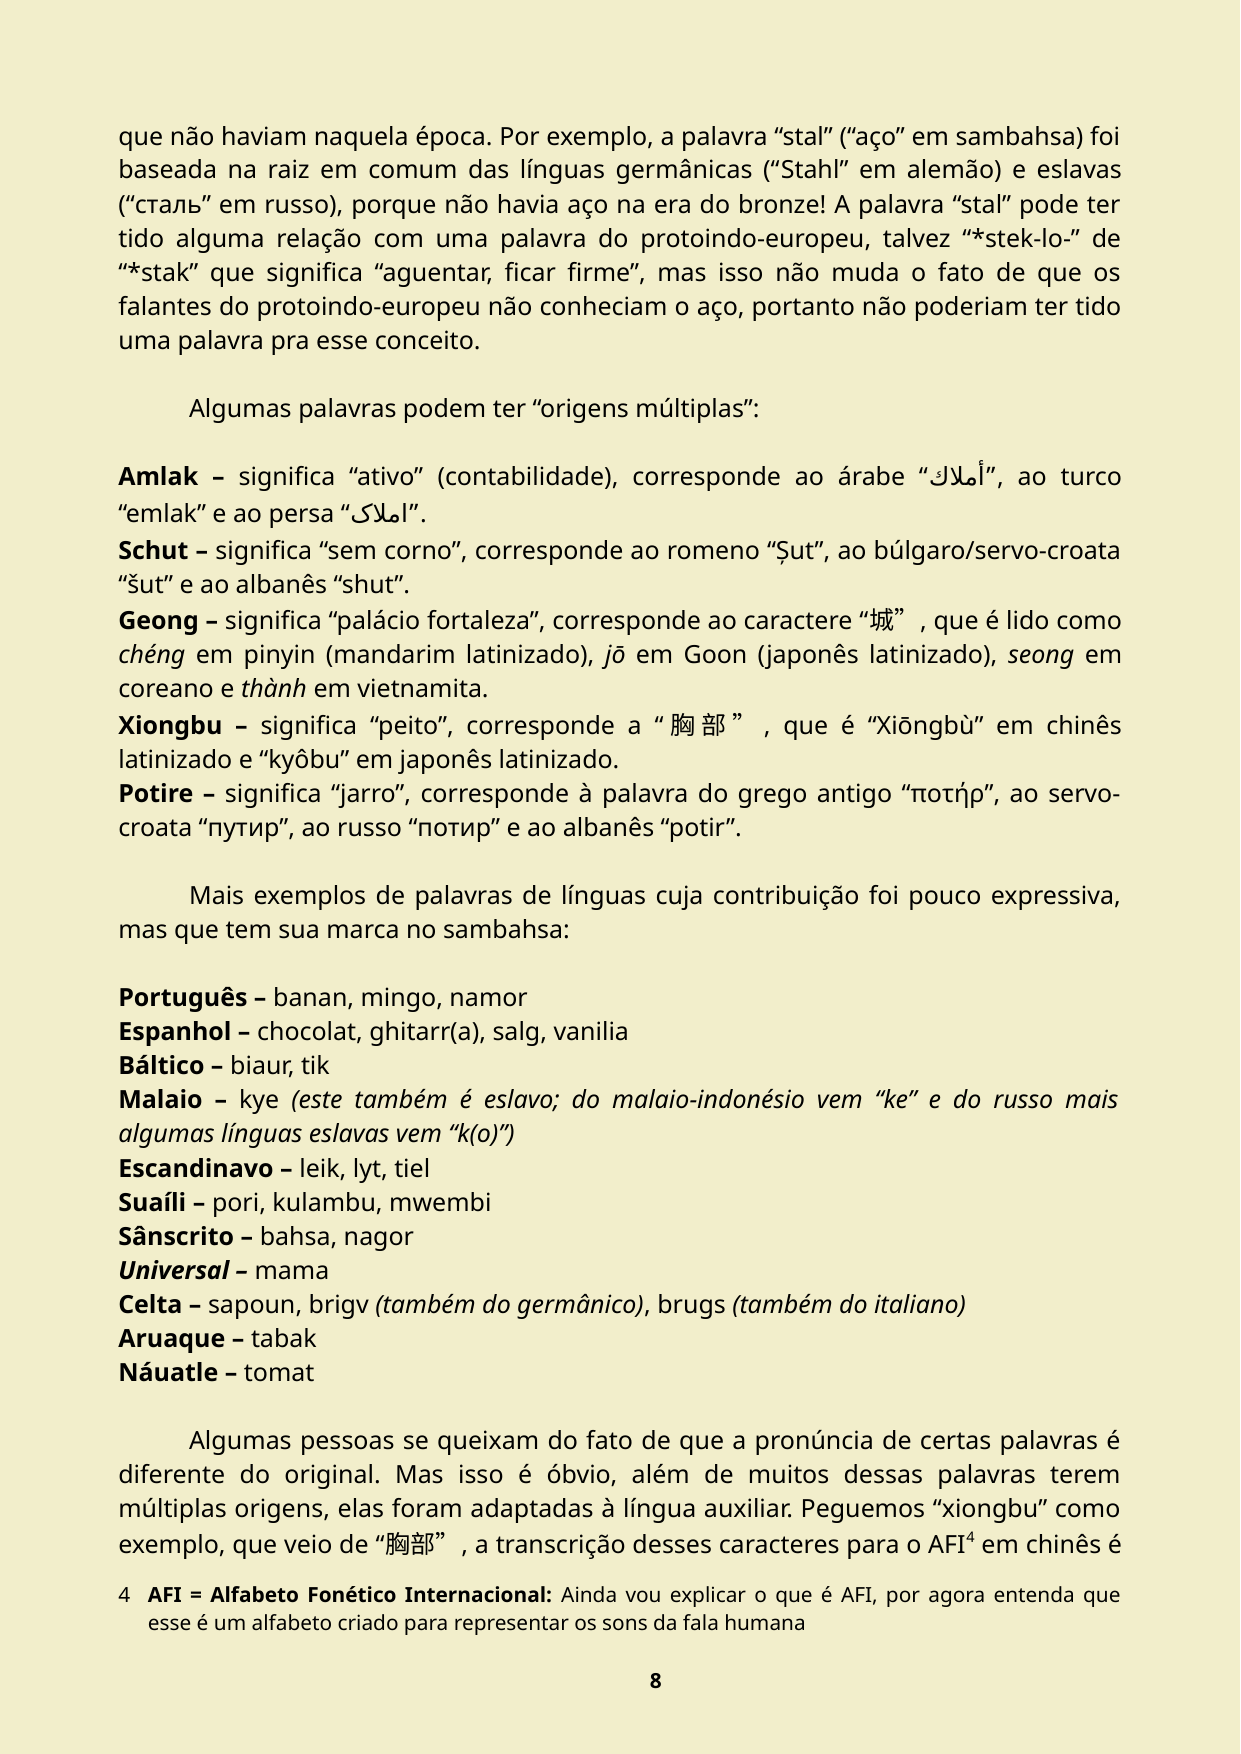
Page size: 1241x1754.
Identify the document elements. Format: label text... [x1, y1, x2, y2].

text Espanhol – chocolat, ghitarr(a), salg, vanilia [118, 1014, 1122, 1048]
text Mais exemplos de palavras de línguas cuja contribuição foi pouco expressiva, mas que tem sua marca no sambahsa: [118, 878, 1122, 946]
text Malaio – kye (este também é eslavo; do malaio-indonésio vem “ke” e do russo mais algumas línguas eslavas vem “k(o)”) [118, 1082, 1122, 1150]
text Amlak – significa “ativo” (contabilidade), corresponde ao árabe “أملاك”, ao turco “emlak” e ao persa “املاک”. [118, 459, 1122, 533]
text Português – banan, mingo, namor [118, 980, 1122, 1014]
text Sânscrito – bahsa, nagor [118, 1218, 1122, 1252]
text Celta – sapoun, brigv (também do germânico), brugs (também do italiano) [118, 1286, 1122, 1321]
text Geong – significa “palácio fortaleza”, corresponde ao caractere “城”, que é lido como chéng em pinyin (mandarim latinizado), jō em Goon (japonês latinizado), seong em coreano e thành em vietnamita. [118, 601, 1122, 705]
text Algumas pessoas se queixam do fato de que a pronúncia de certas palavras é diferente do original. Mas isso é óbvio, além de muitos dessas palavras terem múltiplas origens, elas foram adaptadas à língua auxiliar. Peguemos “xiongbu” como exemplo, que veio de “胸部”, a transcrição desses caracteres para o AFI em chinês é [ɕʷūŋpʷùː] e em japonês é [kʲo⁠＼⁠ːbɯᵝ]. Digo isso de novo, “xiongbu” é uma palavra adaptada ao sambahsa e que não se baseia numa língua em específico, mas sim em duas. Próximo ponto, o chinês possui tons e a pronúncia [ɕ] que não existem no sambahsa, da mesma forma que samabhsa não possui o [ɯᵝ] do japonês. A pronúncia da palavra do sambahsa “xiongbu” é ['ksjoŋg.bu], cujo “x” é pronunciado diferente do que se encontra em “Xiōngbù” e do “k” de “kyôbu”, mas saiba que a pronúncia das palavras do sambahsa é apenas uma aproximação! Mesmo que a palavra fosse “schiongbu”, cuja pronúncia seria ['ʃjoŋg.bu], ela continuaria sendo inteligível para chineses e japoneses de qualquer jeito! [118, 1423, 1122, 1561]
text Aruaque – tabak [118, 1321, 1122, 1354]
text Náuatle – tomat [118, 1354, 1122, 1389]
text Algumas palavras podem ter “origens múltiplas”: [118, 391, 1122, 425]
text que não haviam naquela época. Por exemplo, a palavra “stal” (“aço” em sambahsa) foi baseada na raiz em comum das línguas germânicas (“Stahl” em alemão) e eslavas (“сталь” em russo), porque não havia aço na era do bronze! A palavra “stal” pode ter tido alguma relação com uma palavra do protoindo-europeu, talvez “*stek-lo-” de “*stak” que significa “aguentar, ficar firme”, mas isso não muda o fato de que os falantes do protoindo-europeu não conheciam o aço, portanto não poderiam ter tido uma palavra pra esse conceito. [118, 118, 1122, 357]
text Báltico – biaur, tik [118, 1048, 1122, 1082]
text Universal – mama [118, 1252, 1122, 1286]
text Xiongbu – significa “peito”, corresponde a “胸部”, que é “Xiōngbù” em chinês latinizado e “kyôbu” em japonês latinizado. [118, 705, 1122, 776]
text Schut – significa “sem corno”, corresponde ao romeno “Șut”, ao búlgaro/servo-croata “šut” e ao albanês “shut”. [118, 533, 1122, 601]
text Potire – significa “jarro”, corresponde à palavra do grego antigo “ποτήρ”, ao servo-croata “путир”, ao russo “потир” e ao albanês “potir”. [118, 776, 1122, 844]
text Escandinavo – leik, lyt, tiel [118, 1150, 1122, 1184]
text AFI = Alfabeto Fonético Internacional: Ainda vou explicar o que é AFI, por agora entenda que esse é um alfabeto criado para representar os sons da fala humana [118, 1580, 1122, 1637]
text Suaíli – pori, kulambu, mwembi [118, 1184, 1122, 1218]
